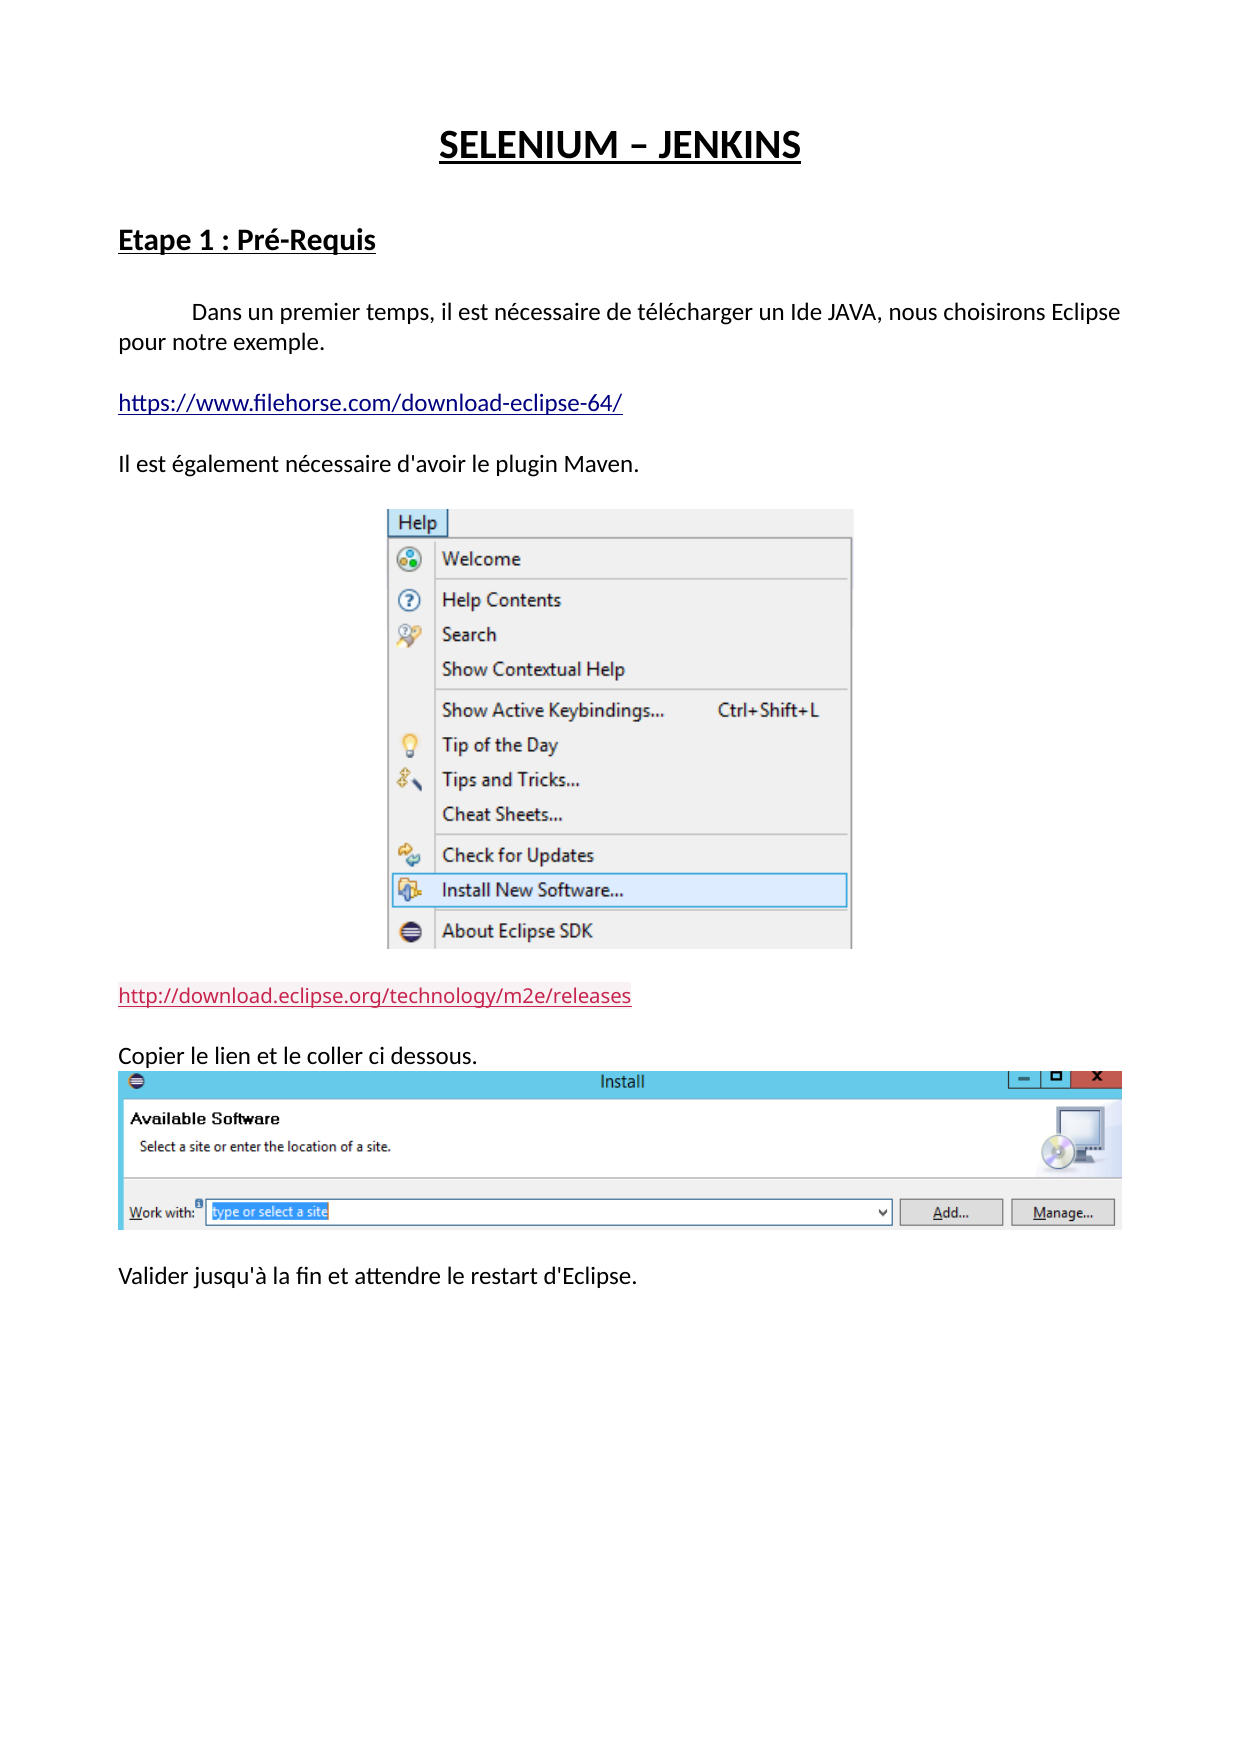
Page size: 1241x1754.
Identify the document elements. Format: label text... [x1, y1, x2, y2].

text http://download.eclipse.org/technology/m2e/releases [118, 979, 1122, 1010]
text Il est également nécessaire d'avoir le plugin Maven. [118, 449, 1122, 479]
text Copier le lien et le coller ci dessous. [118, 1040, 1122, 1071]
text Valider jusqu'à la fin et attendre le restart d'Eclipse. [118, 1260, 1122, 1291]
text Etape 1 : Pré-Requis [118, 220, 1122, 258]
text SELENIUM – JENKINS [118, 118, 1122, 169]
text Dans un premier temps, il est nécessaire de télécharger un Ide JAVA, nous choisirons Eclipse pour notre exemple. [118, 296, 1122, 357]
text https://www.filehorse.com/download-eclipse-64/ [118, 388, 1122, 418]
